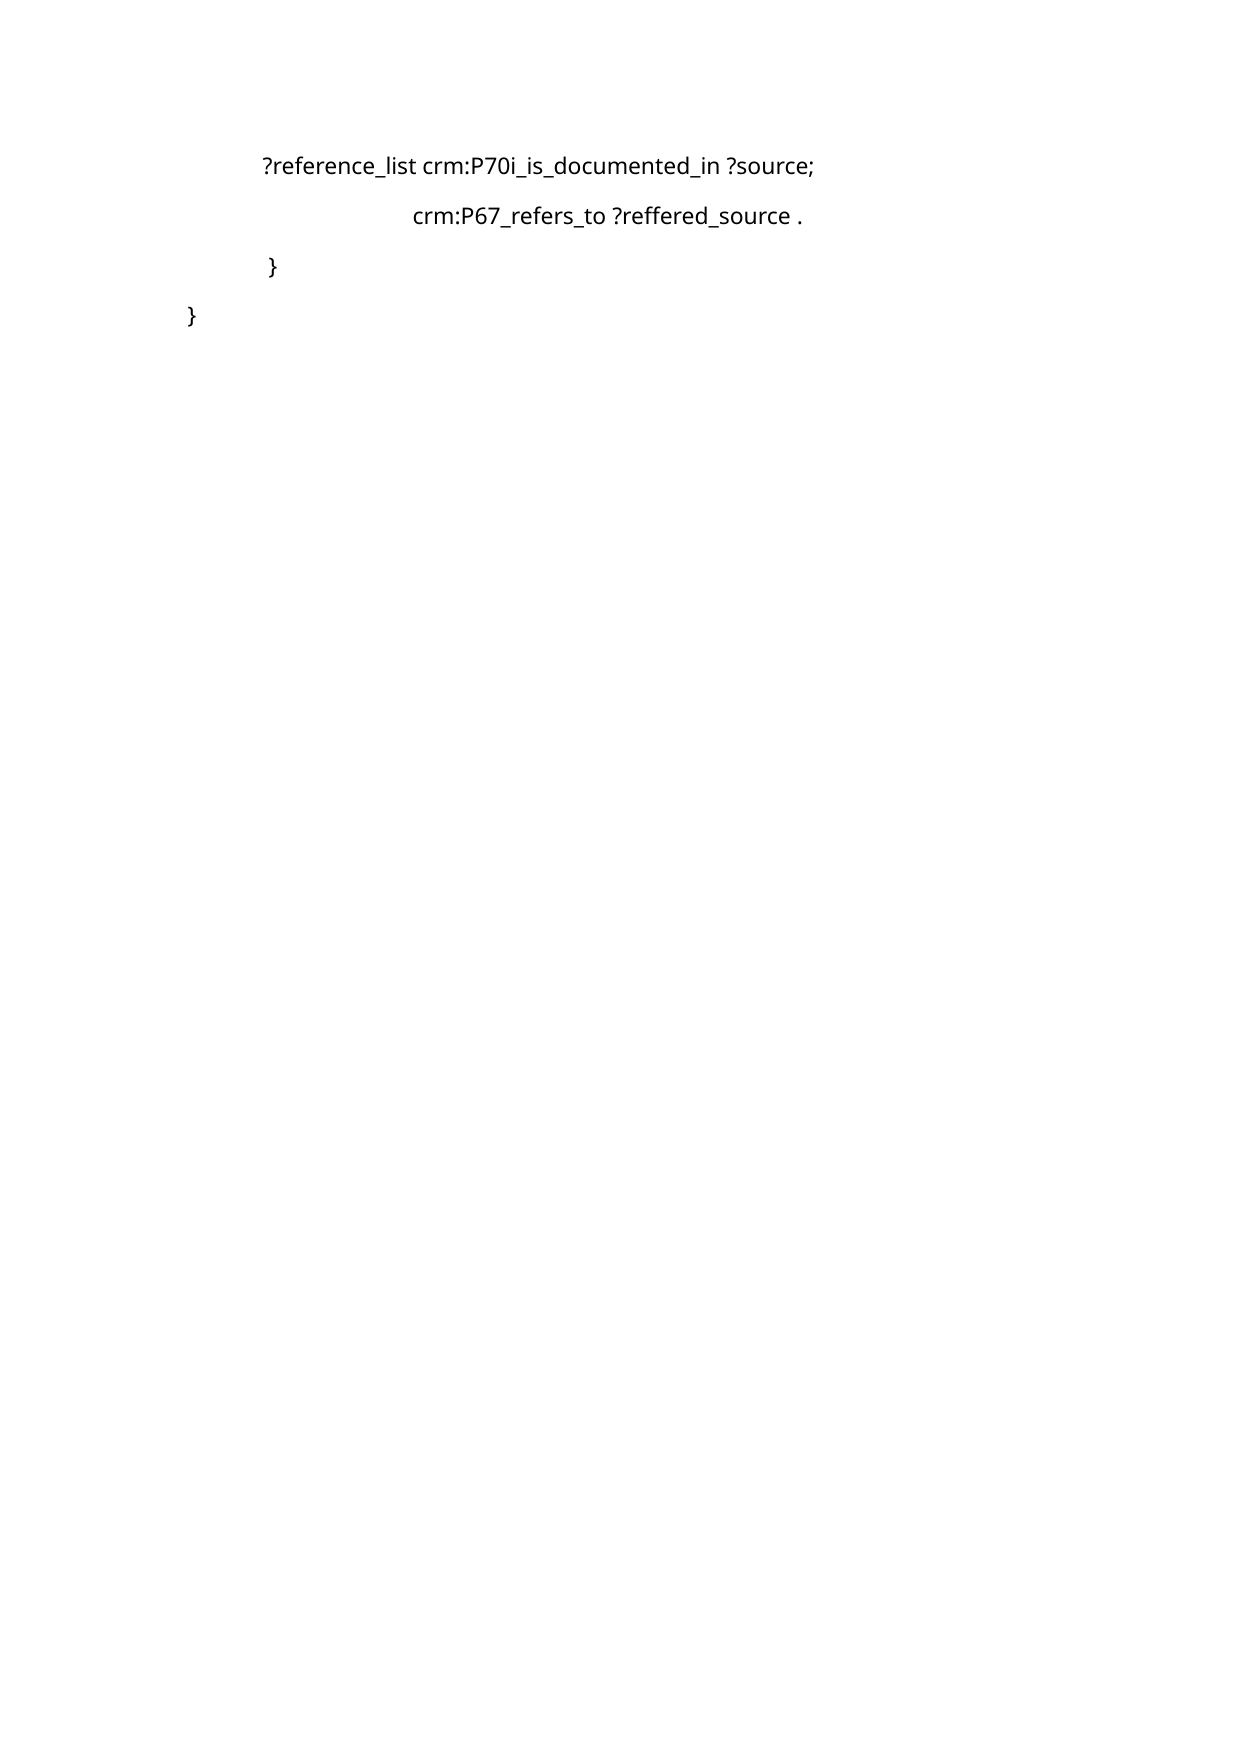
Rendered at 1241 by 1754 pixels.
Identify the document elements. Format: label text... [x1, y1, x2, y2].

text ?reference_list crm:P70i_is_documented_in ?source; [187, 150, 1053, 181]
text } [187, 249, 1053, 281]
text crm:P67_refers_to ?reffered_source . [187, 200, 1053, 231]
text } [187, 299, 1053, 331]
